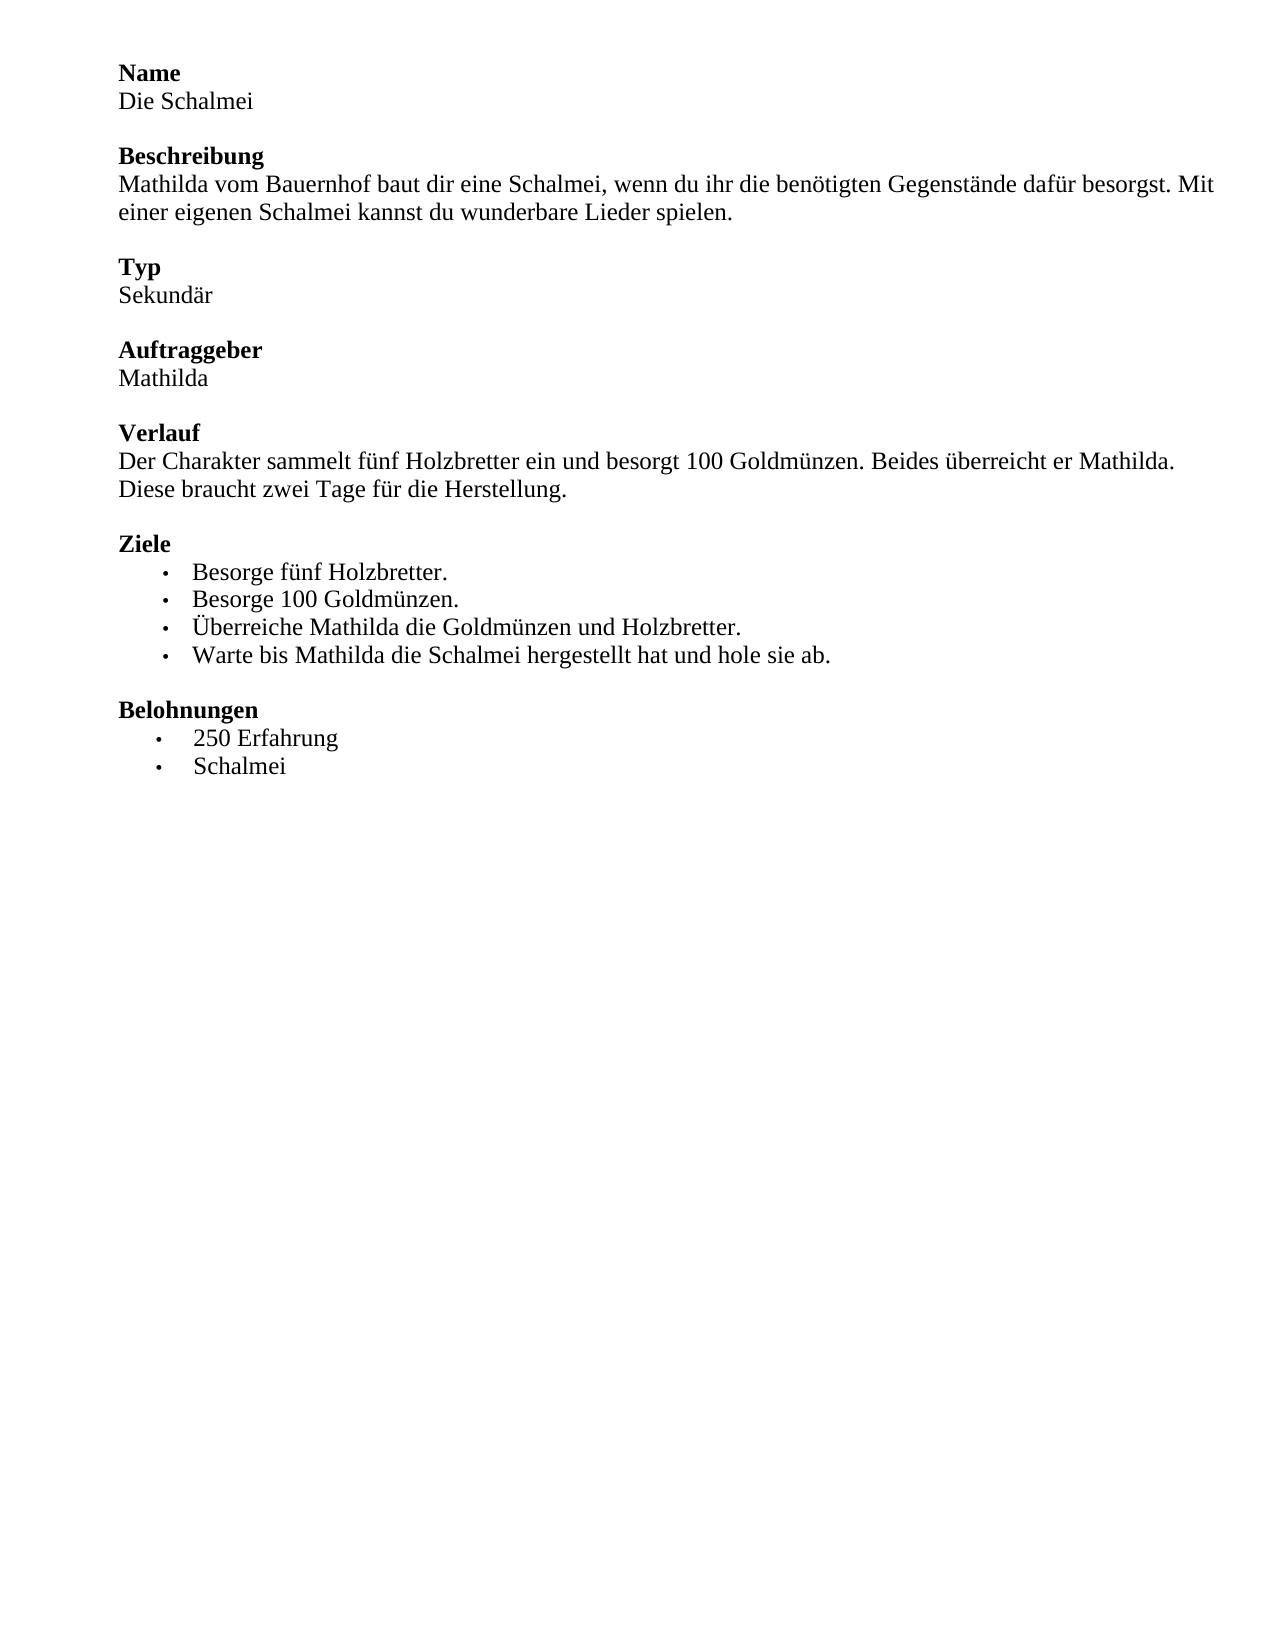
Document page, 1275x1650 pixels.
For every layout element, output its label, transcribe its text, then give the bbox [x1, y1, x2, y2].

text Typ [118, 253, 1216, 281]
text Verlauf [118, 419, 1216, 447]
text Name [118, 59, 1216, 87]
text Belohnungen [118, 696, 1216, 724]
text Auftraggeber [118, 336, 1216, 364]
text Mathilda [118, 364, 1216, 392]
text Mathilda vom Bauernhof baut dir eine Schalmei, wenn du ihr die benötigten Gegenstände dafür besorgst. Mit einer eigenen Schalmei kannst du wunderbare Lieder spielen. [118, 170, 1216, 225]
list Warte bis Mathilda die Schalmei hergestellt hat und hole sie ab. [162, 641, 1216, 669]
list Besorge fünf Holzbretter. [162, 558, 1216, 586]
text Der Charakter sammelt fünf Holzbretter ein und besorgt 100 Goldmünzen. Beides überreicht er Mathilda. Diese braucht zwei Tage für die Herstellung. [118, 447, 1216, 502]
list Überreiche Mathilda die Goldmünzen und Holzbretter. [162, 613, 1216, 641]
list Schalmei [156, 752, 1216, 779]
text Ziele [118, 530, 1216, 558]
text Beschreibung [118, 142, 1216, 170]
text Die Schalmei [118, 87, 1216, 114]
list Besorge 100 Goldmünzen. [162, 586, 1216, 613]
list 250 Erfahrung [156, 724, 1216, 752]
text Sekundär [118, 281, 1216, 308]
